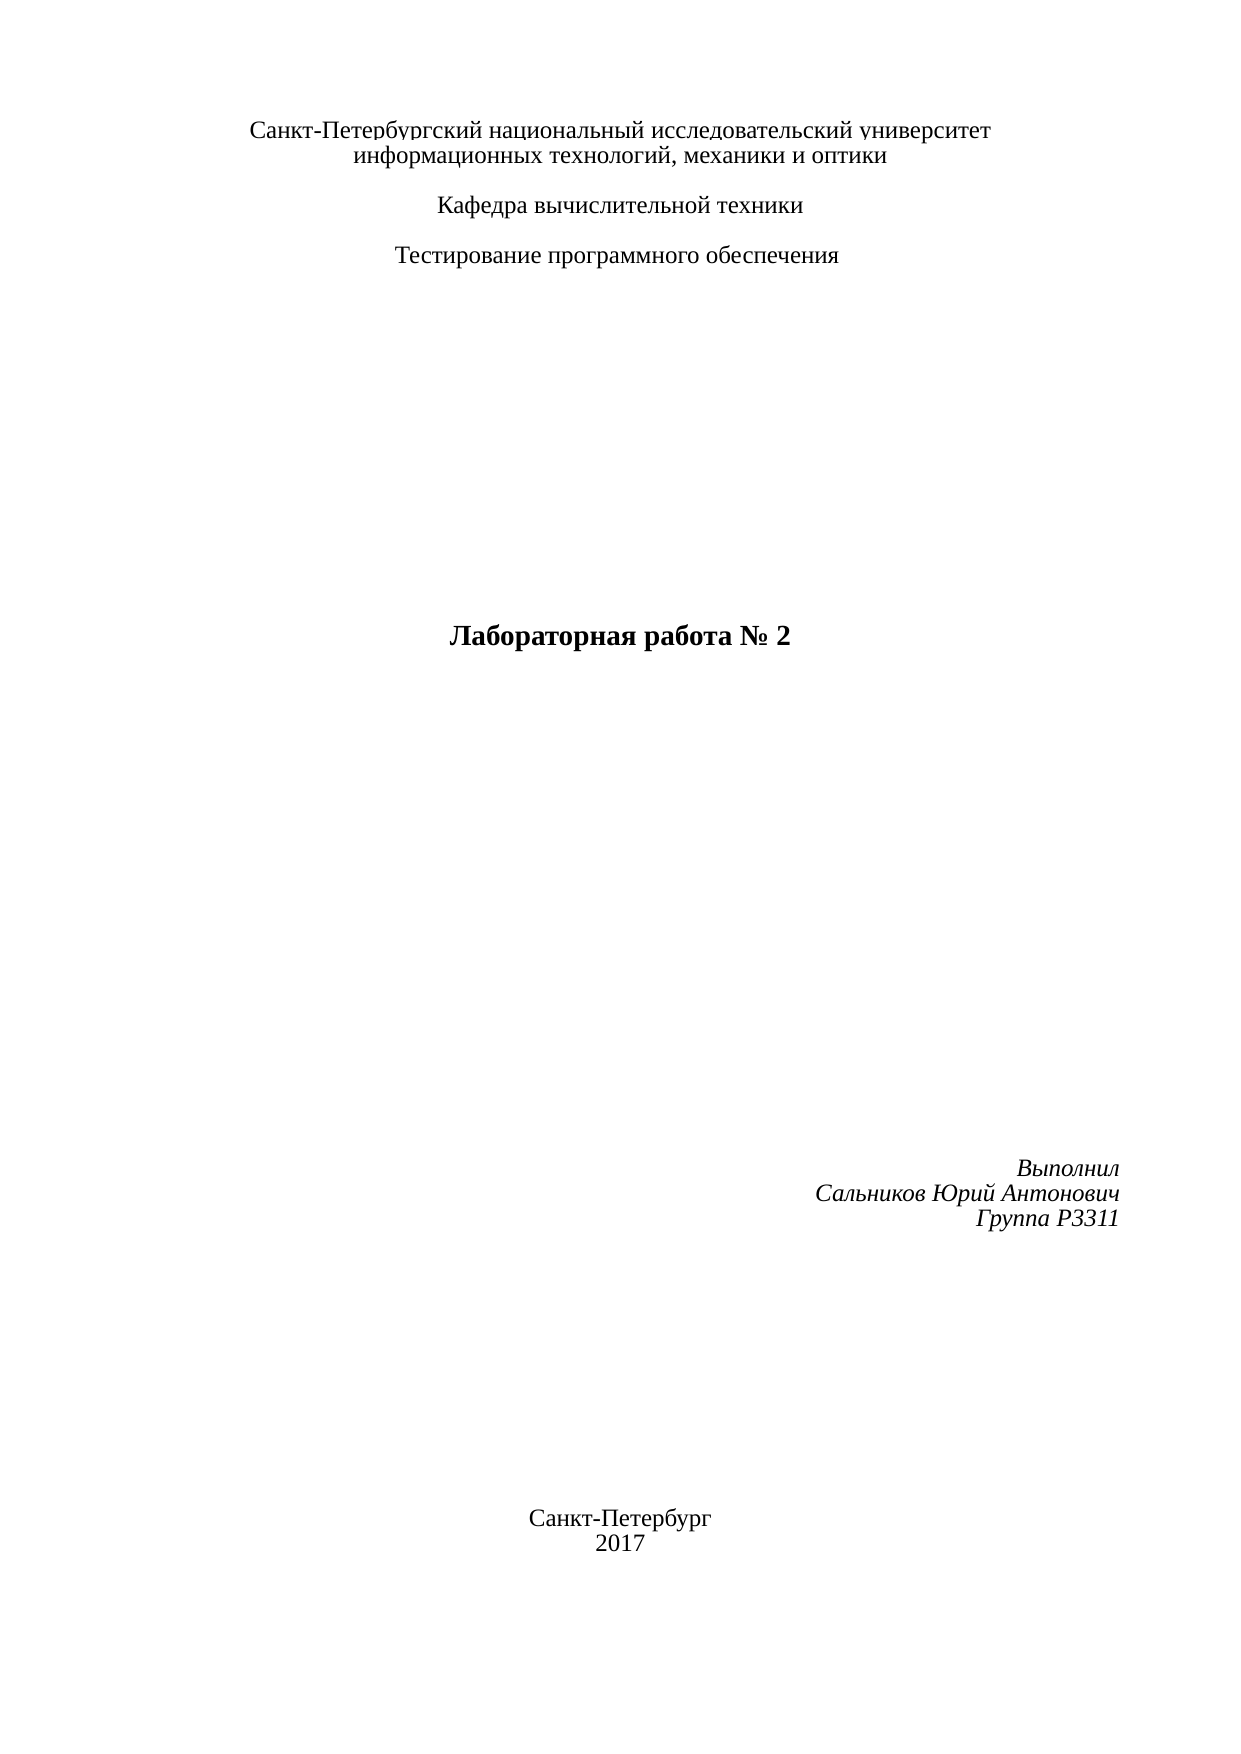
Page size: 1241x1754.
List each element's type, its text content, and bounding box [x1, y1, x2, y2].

text Тестирование программного обеспечения [118, 243, 1122, 268]
text Сальников Юрий Антонович [118, 1182, 1122, 1207]
text информационных технологий, механики и оптики [118, 143, 1122, 168]
text Лабораторная работа № 2 [118, 618, 1122, 652]
text 2017 [118, 1532, 1122, 1557]
text Кафедра вычислительной техники [118, 193, 1122, 218]
text Выполнил [118, 1157, 1122, 1182]
text Санкт-Петербург [118, 1507, 1122, 1532]
text Группа P3311 [118, 1207, 1122, 1232]
text Санкт-Петербургский национальный исследовательский университет [118, 118, 1122, 143]
